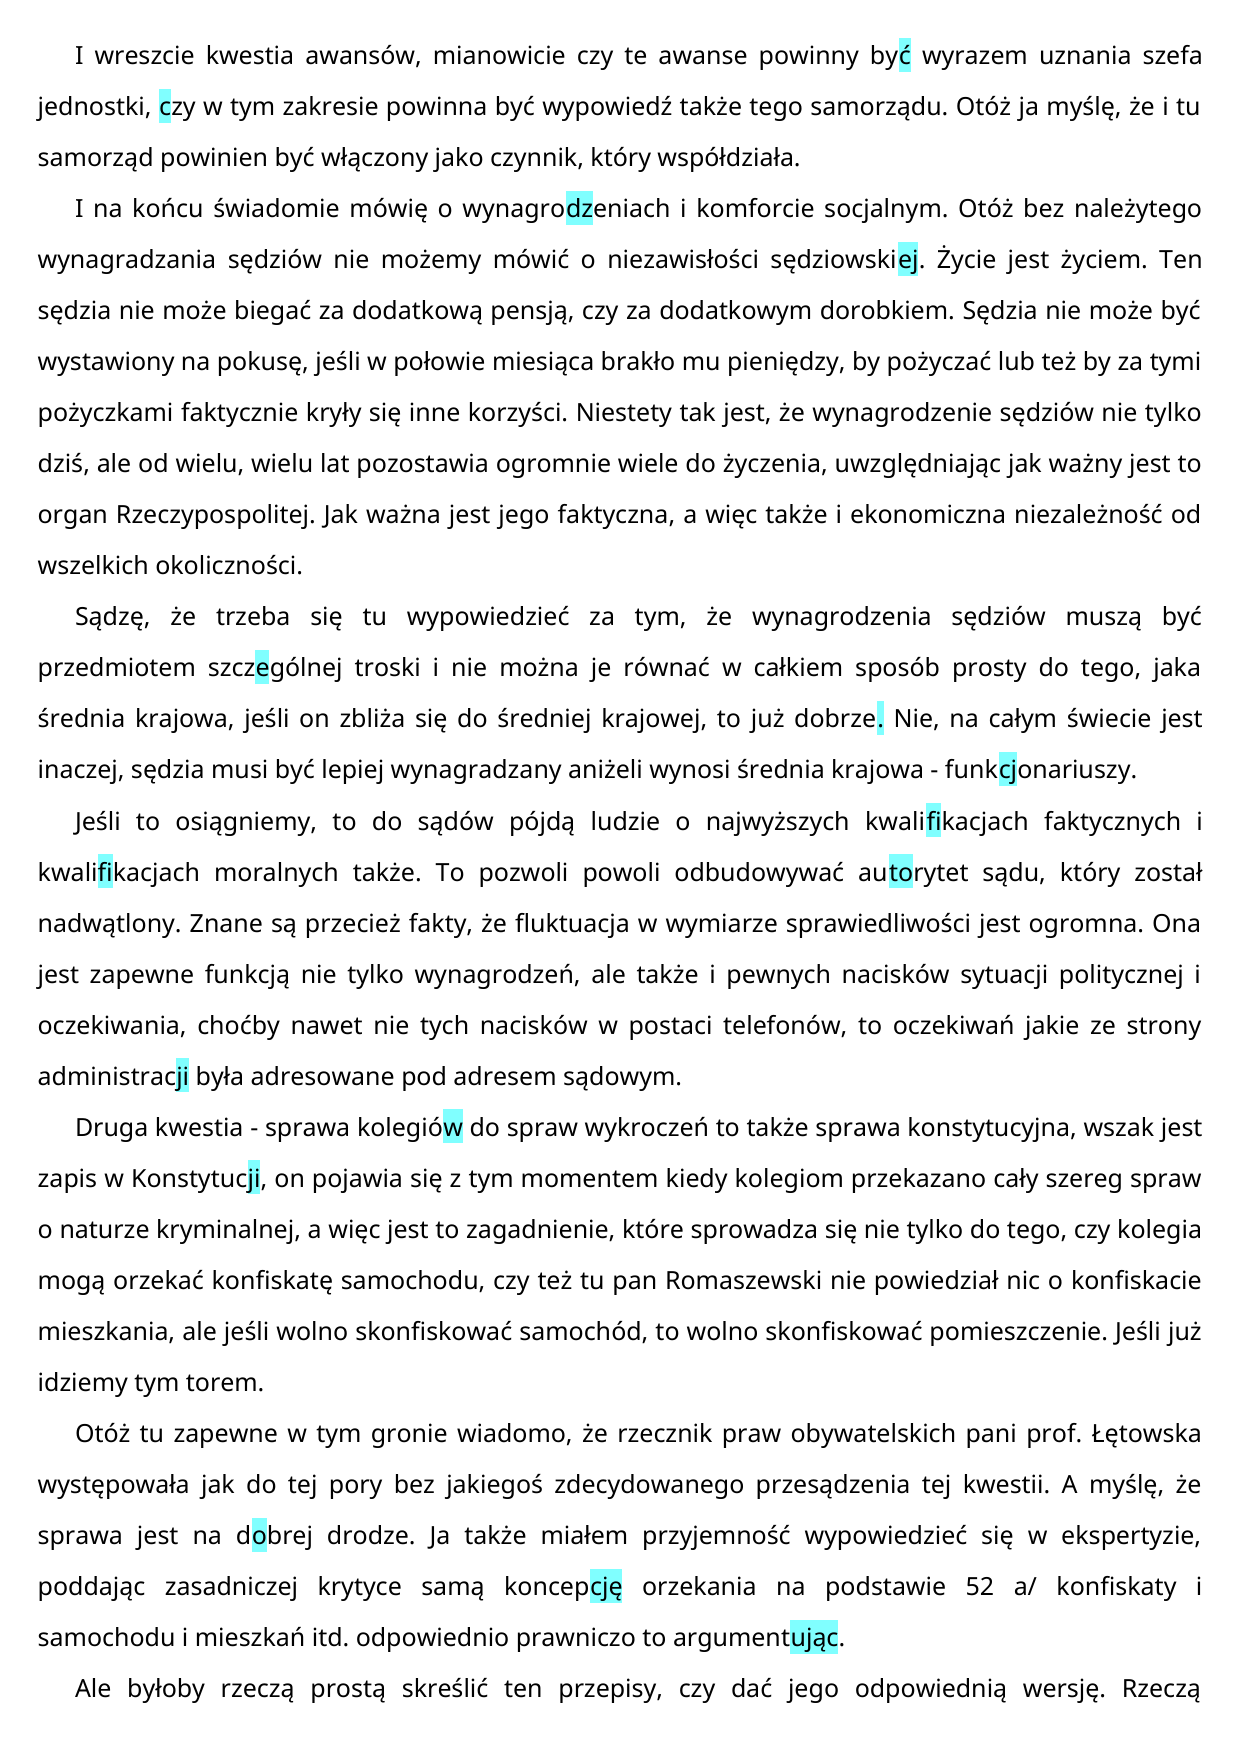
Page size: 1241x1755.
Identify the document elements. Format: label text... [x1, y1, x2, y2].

text Sądzę, że trzeba się tu wypowiedzieć za tym, że wynagrodzenia sędziów muszą być przedmiotem szczególnej troski i nie można je równać w całkiem sposób prosty do tego, jaka średnia krajowa, jeśli on zbliża się do średniej krajowej, to już dobrze. Nie, na całym świecie jest inaczej, sędzia musi być lepiej wynagradzany aniżeli wynosi średnia krajowa - funkcjonariuszy. [37, 599, 1203, 786]
text I na końcu świadomie mówię o wynagrodzeniach i komforcie socjalnym. Otóż bez należytego wynagradzania sędziów nie możemy mówić o niezawisłości sędziowskiej. Życie jest życiem. Ten sędzia nie może biegać za dodatkową pensją, czy za dodatkowym dorobkiem. Sędzia nie może być wystawiony na pokusę, jeśli w połowie miesiąca brakło mu pieniędzy, by pożyczać lub też by za tymi pożyczkami faktycznie kryły się inne korzyści. Niestety tak jest, że wynagrodzenie sędziów nie tylko dziś, ale od wielu, wielu lat pozostawia ogromnie wiele do życzenia, uwzględniając jak ważny jest to organ Rzeczypospolitej. Jak ważna jest jego faktyczna, a więc także i ekonomiczna niezależność od wszelkich okoliczności. [37, 191, 1203, 582]
text Otóż tu zapewne w tym gronie wiadomo, że rzecznik praw obywatelskich pani prof. Łętowska występowała jak do tej pory bez jakiegoś zdecydowanego przesądzenia tej kwestii. A myślę, że sprawa jest na dobrej drodze. Ja także miałem przyjemność wypowiedzieć się w ekspertyzie, poddając zasadniczej krytyce samą koncepcję orzekania na podstawie 52 a/ konfiskaty i samochodu i mieszkań itd. odpowiednio prawniczo to argumentując. [37, 1416, 1203, 1654]
text Ale byłoby rzeczą prostą skreślić ten przepisy, czy dać jego odpowiednią wersję. Rzeczą [37, 1671, 1203, 1705]
text Druga kwestia - sprawa kolegiów do spraw wykroczeń to także sprawa konstytucyjna, wszak jest zapis w Konstytucji, on pojawia się z tym momentem kiedy kolegiom przekazano cały szereg spraw o naturze kryminalnej, a więc jest to zagadnienie, które sprowadza się nie tylko do tego, czy kolegia mogą orzekać konfiskatę samochodu, czy też tu pan Romaszewski nie powiedział nic o konfiskacie mieszkania, ale jeśli wolno skonfiskować samochód, to wolno skonfiskować pomieszczenie. Jeśli już idziemy tym torem. [37, 1109, 1203, 1399]
text Jeśli to osiągniemy, to do sądów pójdą ludzie o najwyższych kwalifikacjach faktycznych i kwalifikacjach moralnych także. To pozwoli powoli odbudowywać autorytet sądu, który został nadwątlony. Znane są przecież fakty, że fluktuacja w wymiarze sprawiedliwości jest ogromna. Ona jest zapewne funkcją nie tylko wynagrodzeń, ale także i pewnych nacisków sytuacji politycznej i oczekiwania, choćby nawet nie tych nacisków w postaci telefonów, to oczekiwań jakie ze strony administracji była adresowane pod adresem sądowym. [37, 803, 1203, 1092]
text I wreszcie kwestia awansów, mianowicie czy te awanse powinny być wyrazem uznania szefa jednostki, czy w tym zakresie powinna być wypowiedź także tego samorządu. Otóż ja myślę, że i tu samorząd powinien być włączony jako czynnik, który współdziała. [37, 37, 1203, 174]
